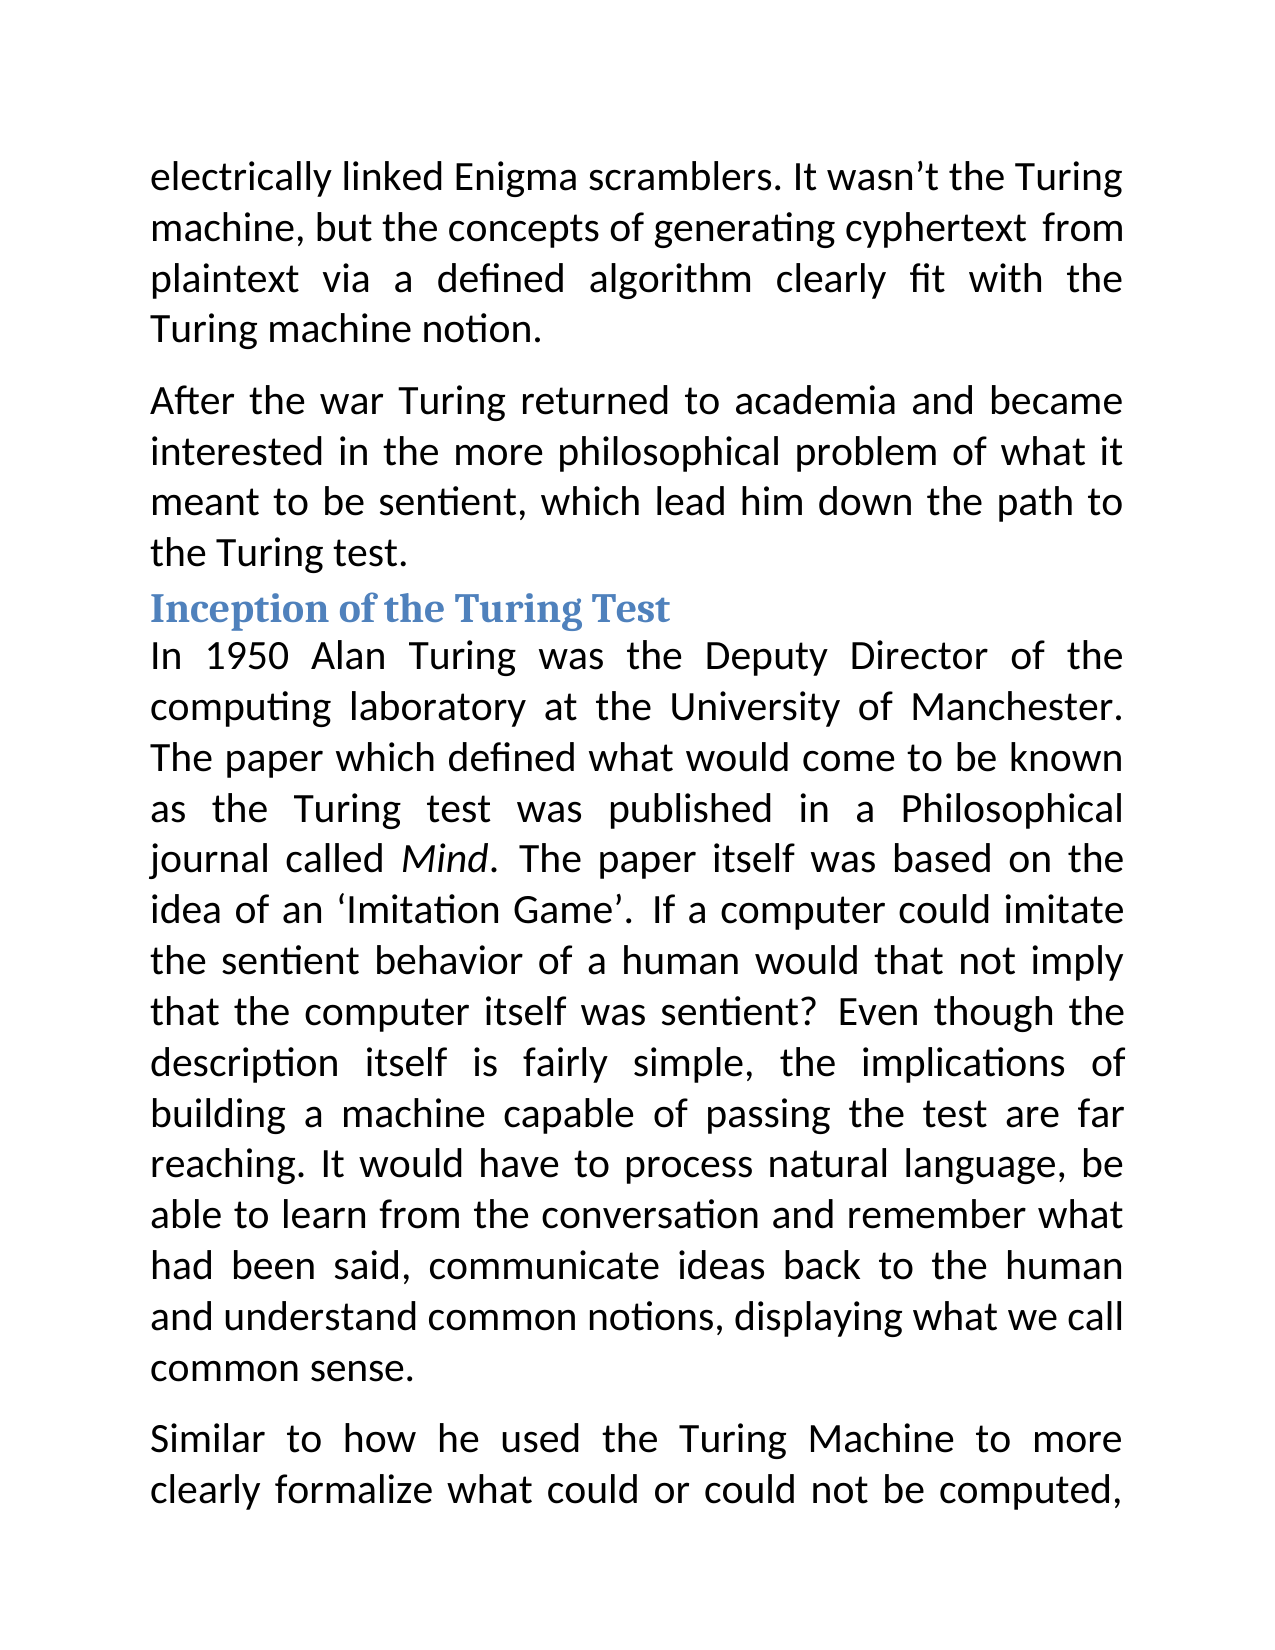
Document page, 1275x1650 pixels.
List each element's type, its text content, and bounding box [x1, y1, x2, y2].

text After the war Turing returned to academia and became interested in the more philosophical problem of what it meant to be sentient, which lead him down the path to the Turing test. [150, 374, 1125, 577]
text Similar to how he used the Turing Machine to more clearly formalize what could or could not be computed, [150, 1412, 1124, 1514]
text electrically linked Enigma scramblers. It wasn’t the Turing machine, but the concepts of generating cyphertext from plaintext via a defined algorithm clearly fit with the Turing machine notion. [150, 150, 1124, 353]
subtitle Inception of the Turing Test [150, 597, 1142, 629]
text In 1950 Alan Turing was the Deputy Director of the computing laboratory at the University of Manchester. The paper which defined what would come to be known as the Turing test was published in a Philosophical journal called Mind. The paper itself was based on the idea of an ‘Imitation Game’. If a computer could imitate the sentient behavior of a human would that not imply that the computer itself was sentient? Even though the description itself is fairly simple, the implications of building a machine capable of passing the test are far reaching. It would have to process natural language, be able to learn from the conversation and remember what had been said, communicate ideas back to the human and understand common notions, displaying what we call common sense. [150, 629, 1125, 1392]
